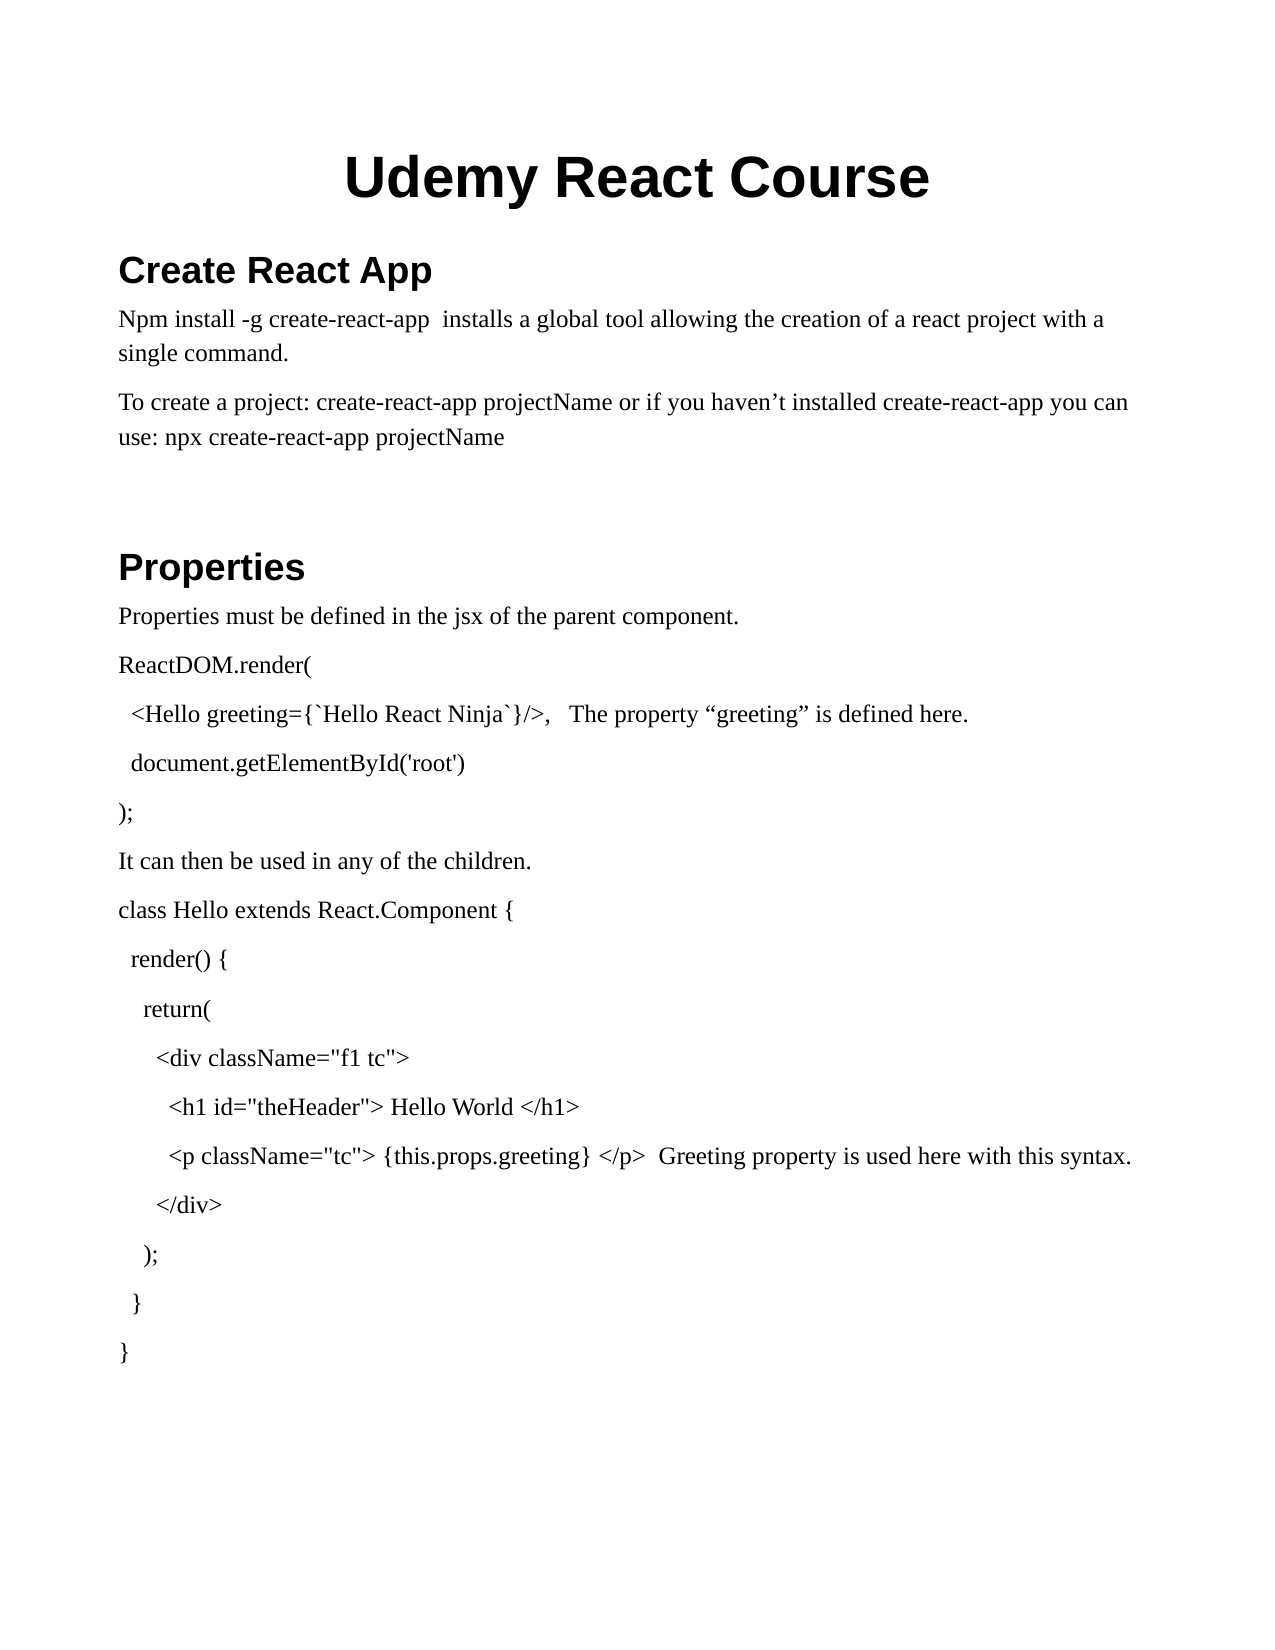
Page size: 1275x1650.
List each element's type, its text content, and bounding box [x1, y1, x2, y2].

text Properties must be defined in the jsx of the parent component. [118, 601, 1157, 630]
text ); [118, 1239, 1157, 1268]
subtitle Properties [118, 545, 1157, 589]
text <p className="tc"> {this.props.greeting} </p> Greeting property is used here with this syntax. [118, 1141, 1157, 1169]
subtitle Create React App [118, 248, 1157, 291]
title Udemy React Course [118, 143, 1157, 210]
text document.getElementById('root') [118, 748, 1157, 777]
text To create a project: create-react-app projectName or if you haven’t installed create-react-app you can use: npx create-react-app projectName [118, 387, 1157, 451]
text ); [118, 797, 1157, 826]
text render() { [118, 944, 1157, 973]
text <div className="f1 tc"> [118, 1043, 1157, 1071]
text <Hello greeting={`Hello React Ninja`}/>, The property “greeting” is defined here. [118, 699, 1157, 728]
text return( [118, 994, 1157, 1022]
text Npm install -g create-react-app installs a global tool allowing the creation of a react project with a single command. [118, 304, 1157, 367]
text </div> [118, 1190, 1157, 1219]
text <h1 id="theHeader"> Hello World </h1> [118, 1092, 1157, 1121]
text ReactDOM.render( [118, 650, 1157, 679]
text } [118, 1337, 1157, 1366]
text It can then be used in any of the children. [118, 846, 1157, 875]
text } [118, 1288, 1157, 1317]
text class Hello extends React.Component { [118, 896, 1157, 924]
